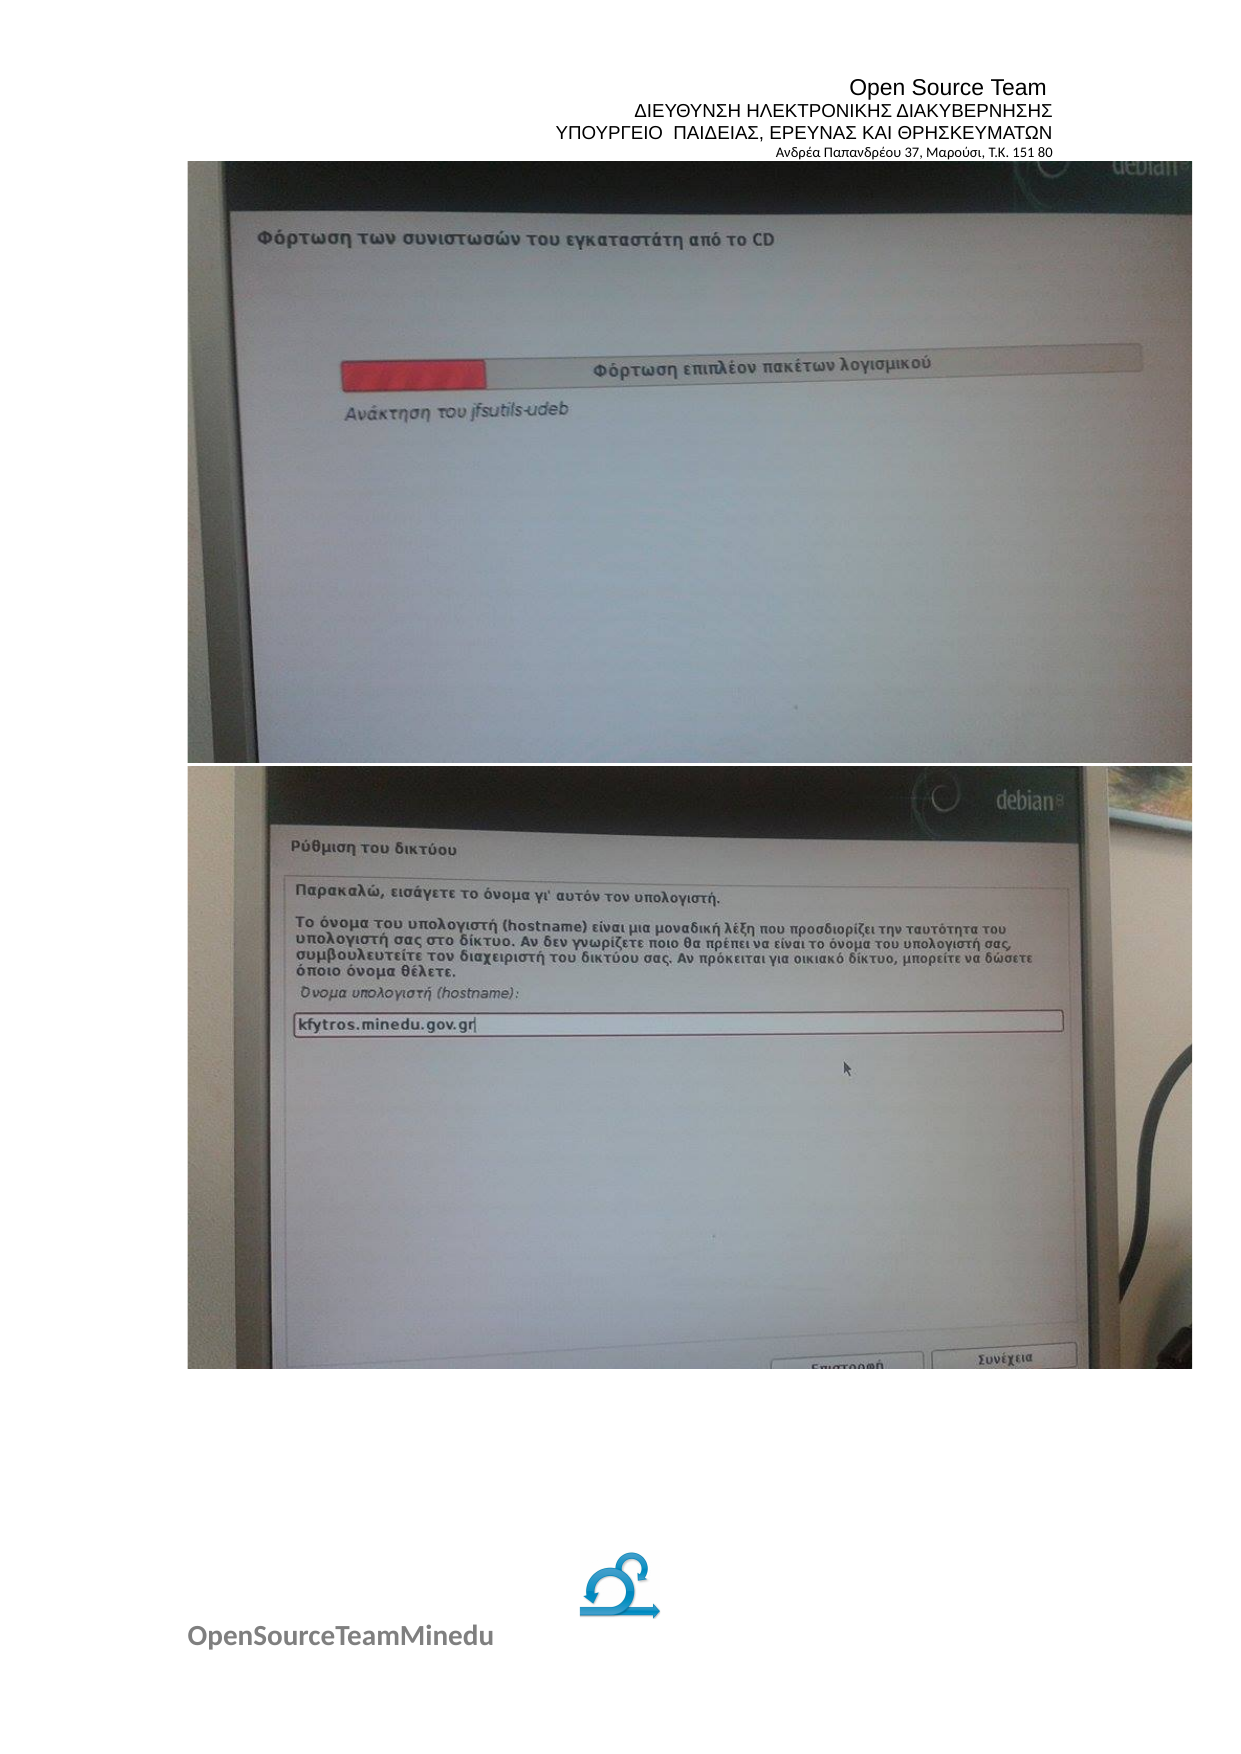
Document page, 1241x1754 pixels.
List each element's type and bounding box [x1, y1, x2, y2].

picture [579, 1550, 661, 1619]
picture [187, 161, 1193, 763]
picture [187, 766, 1193, 1369]
